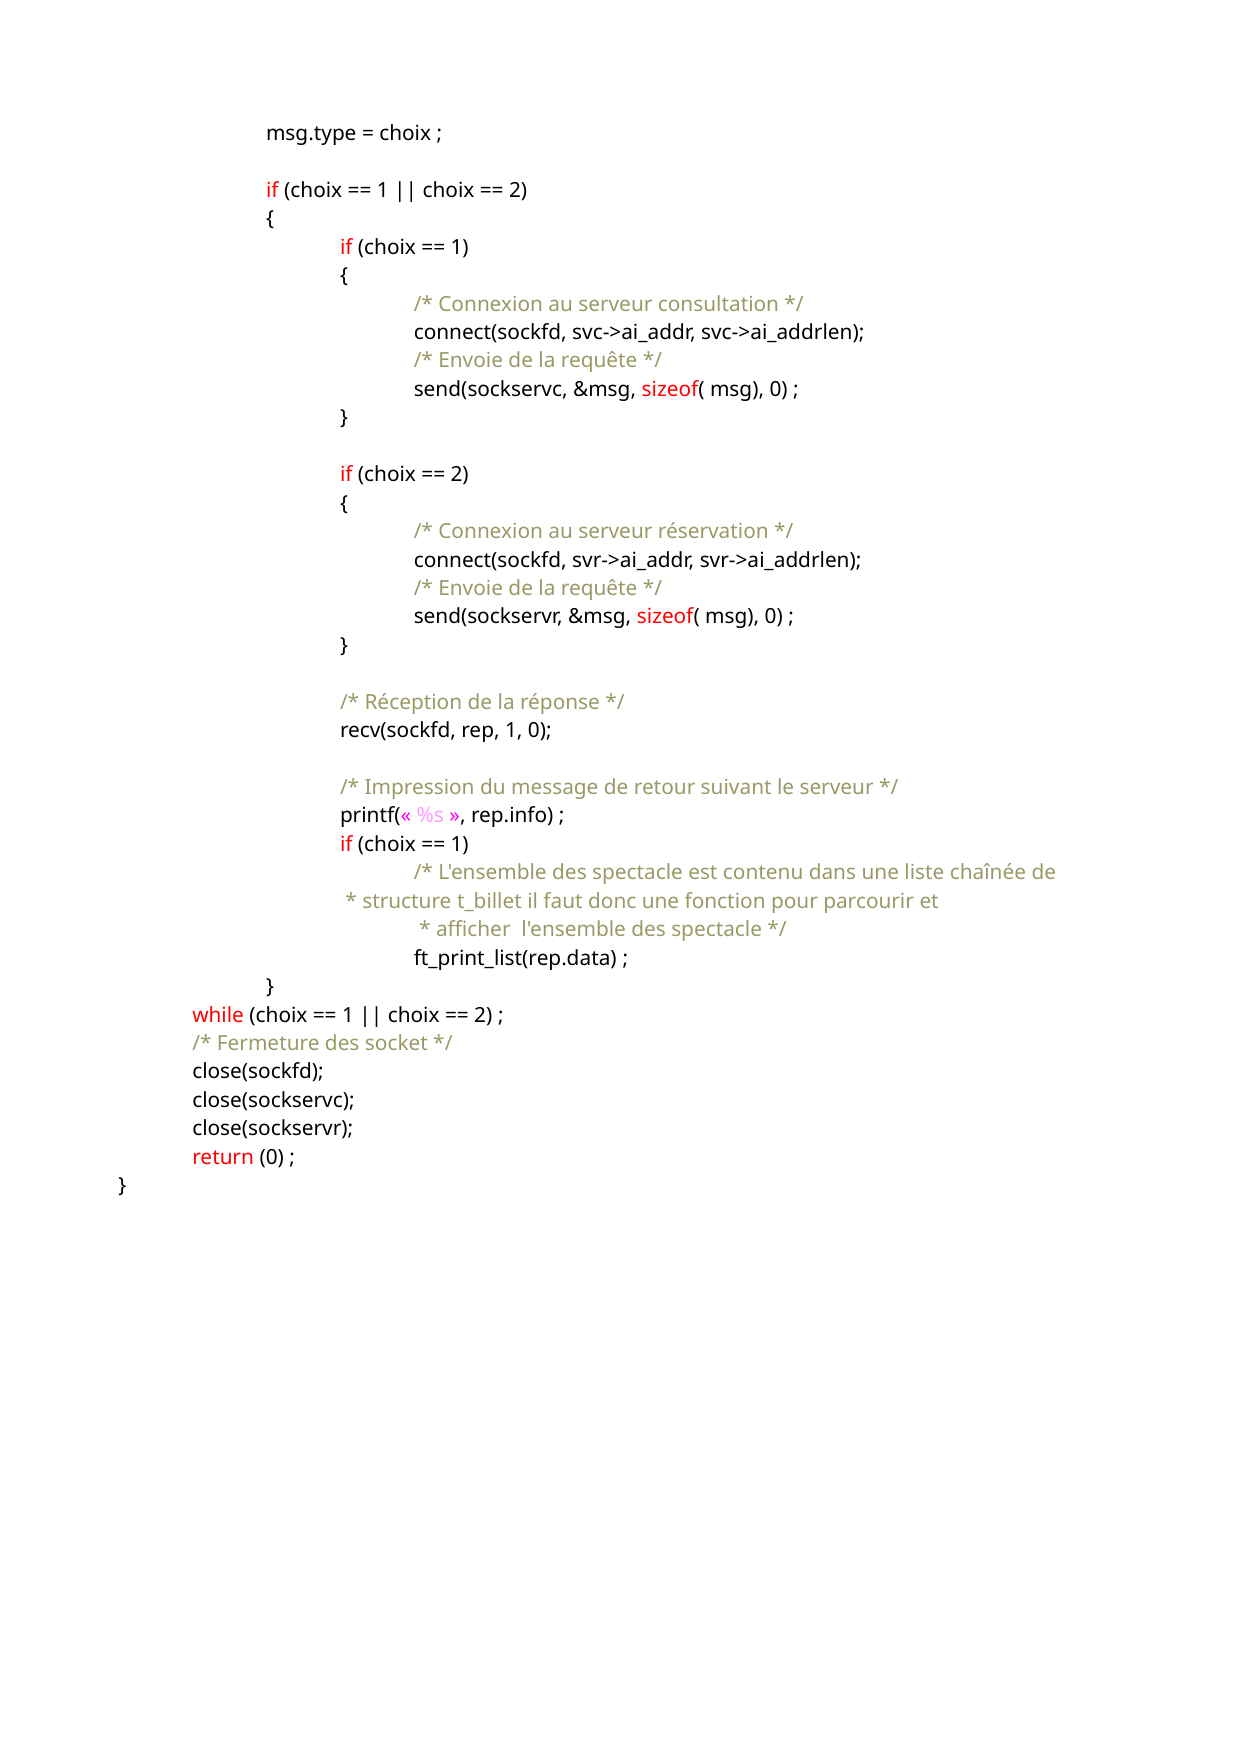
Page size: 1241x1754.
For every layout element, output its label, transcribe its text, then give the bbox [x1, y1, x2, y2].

text if (choix == 2) [118, 459, 1122, 488]
text } [118, 1170, 1122, 1199]
text close(sockservr); [118, 1113, 1122, 1142]
text /* Envoie de la requête */ [118, 573, 1122, 602]
text /* Connexion au serveur réservation */ [118, 516, 1122, 545]
text connect(sockfd, svc->ai_addr, svc->ai_addrlen); [118, 317, 1122, 346]
text printf(« %s », rep.info) ; [118, 801, 1122, 829]
text { [118, 488, 1122, 516]
text /* L'ensemble des spectacle est contenu dans une liste chaînée de * structure t_billet il faut donc une fonction pour parcourir et [118, 857, 1122, 914]
text } [118, 630, 1122, 658]
text if (choix == 1) [118, 829, 1122, 857]
text } [118, 402, 1122, 431]
text * afficher l'ensemble des spectacle */ [118, 914, 1122, 943]
text close(sockservc); [118, 1085, 1122, 1113]
text /* Connexion au serveur consultation */ [118, 289, 1122, 317]
text if (choix == 1 || choix == 2) [118, 175, 1122, 203]
text recv(sockfd, rep, 1, 0); [118, 715, 1122, 744]
text } [118, 971, 1122, 1000]
text send(sockservc, &msg, sizeof( msg), 0) ; [118, 374, 1122, 402]
text { [118, 203, 1122, 232]
text /* Envoie de la requête */ [118, 346, 1122, 374]
text /* Impression du message de retour suivant le serveur */ [118, 772, 1122, 801]
text return (0) ; [118, 1142, 1122, 1170]
text msg.type = choix ; [118, 118, 1122, 147]
text /* Fermeture des socket */ [118, 1028, 1122, 1057]
text send(sockservr, &msg, sizeof( msg), 0) ; [118, 602, 1122, 630]
text { [118, 260, 1122, 289]
text while (choix == 1 || choix == 2) ; [118, 1000, 1122, 1028]
text if (choix == 1) [118, 232, 1122, 260]
text close(sockfd); [118, 1057, 1122, 1085]
text connect(sockfd, svr->ai_addr, svr->ai_addrlen); [118, 545, 1122, 573]
text /* Réception de la réponse */ [118, 687, 1122, 715]
text ft_print_list(rep.data) ; [118, 943, 1122, 971]
